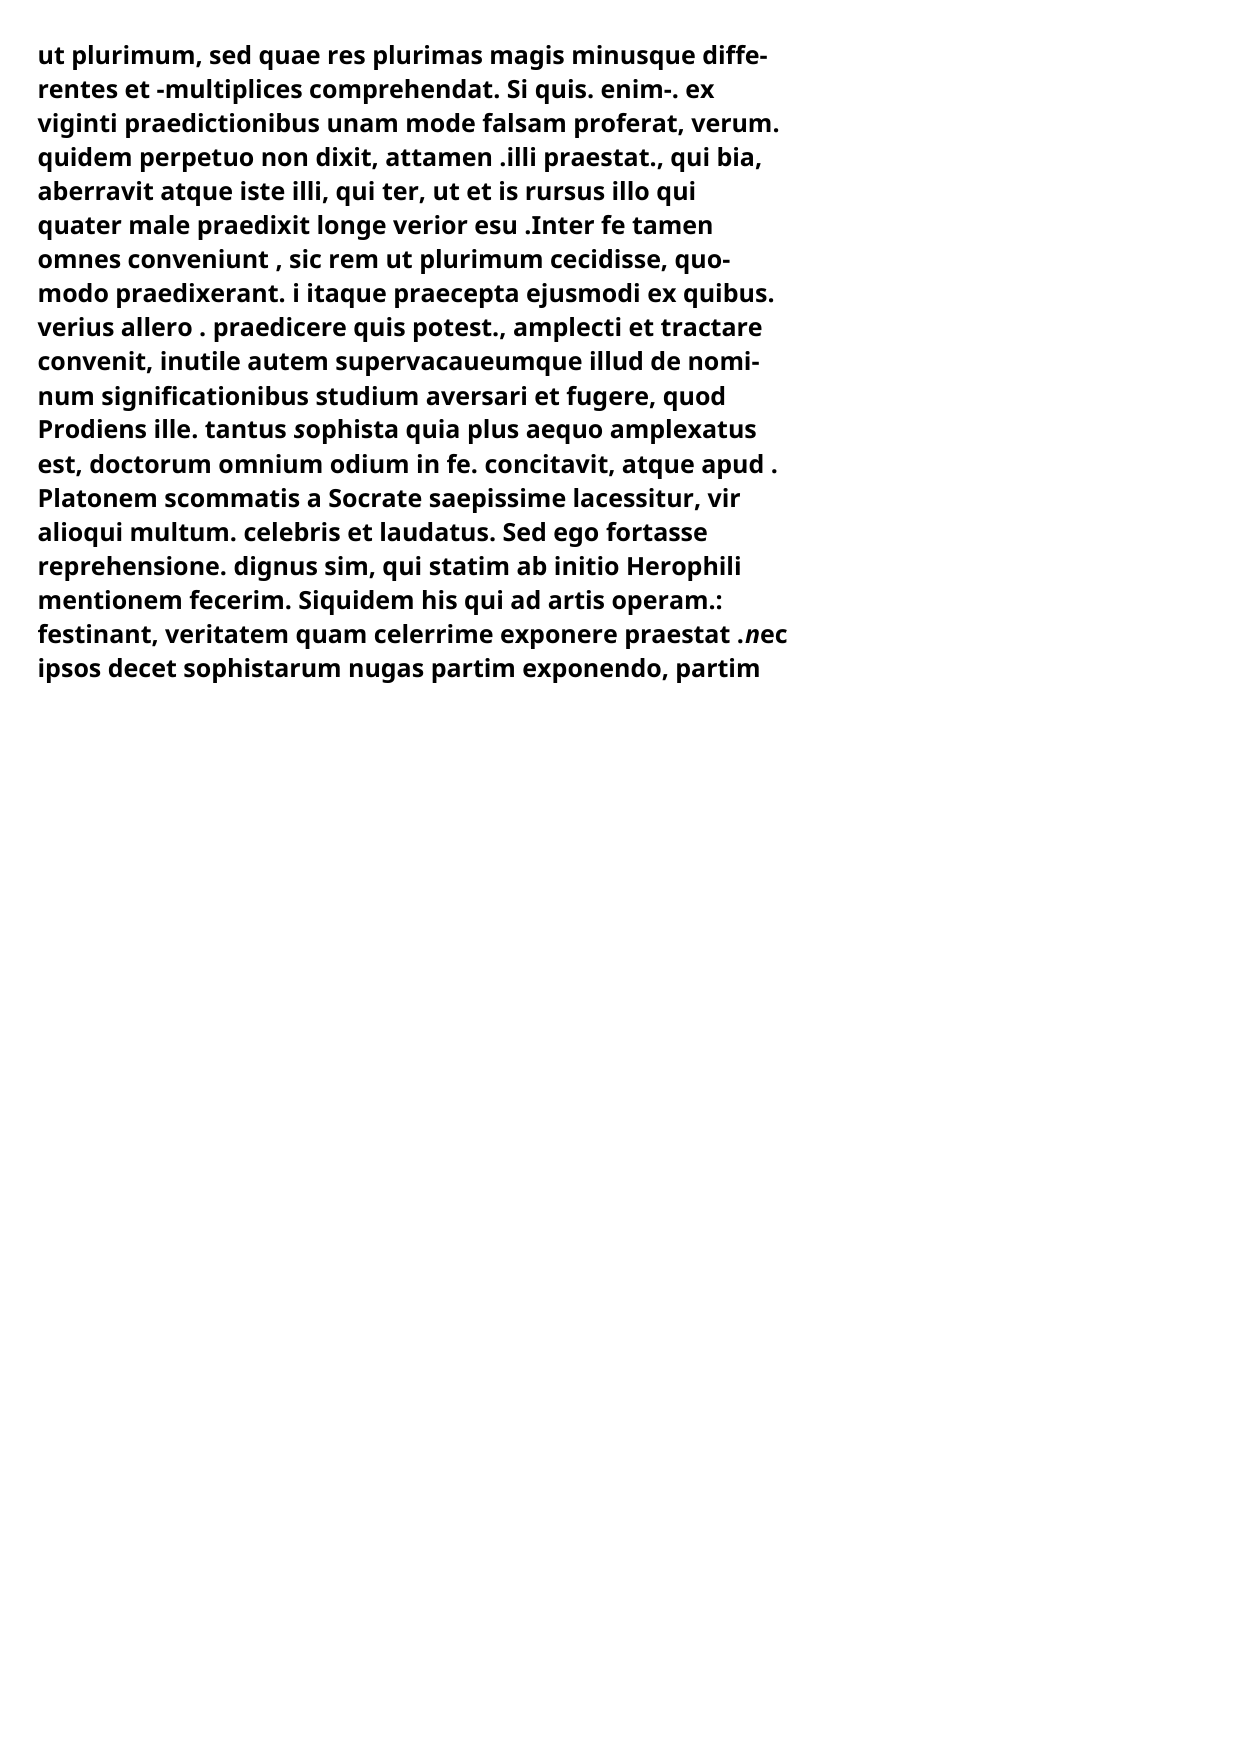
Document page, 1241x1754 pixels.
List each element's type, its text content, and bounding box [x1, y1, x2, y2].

text ut plurimum, sed quae res plurimas magis minusque diffe- rentes et -multiplices comprehendat. Si quis. enim-. ex viginti praedictionibus unam mode falsam proferat, verum. quidem perpetuo non dixit, attamen .illi praestat., qui bia, aberravit atque iste illi, qui ter, ut et is rursus illo qui quater male praedixit longe verior esu .Inter fe tamen omnes conveniunt , sic rem ut plurimum cecidisse, quo- modo praedixerant. i itaque praecepta ejusmodi ex quibus. verius allero . praedicere quis potest., amplecti et tractare convenit, inutile autem supervacaueumque illud de nomi- num significationibus studium aversari et fugere, quod Prodiens ille. tantus sophista quia plus aequo amplexatus est, doctorum omnium odium in fe. concitavit, atque apud . Platonem scommatis a Socrate saepissime lacessitur, vir alioqui multum. celebris et laudatus. Sed ego fortasse reprehensione. dignus sim, qui statim ab initio Herophili mentionem fecerim. Siquidem his qui ad artis operam.: festinant, veritatem quam celerrime exponere praestat .nec ipsos decet sophistarum nugas partim exponendo, partim [37, 37, 1203, 685]
